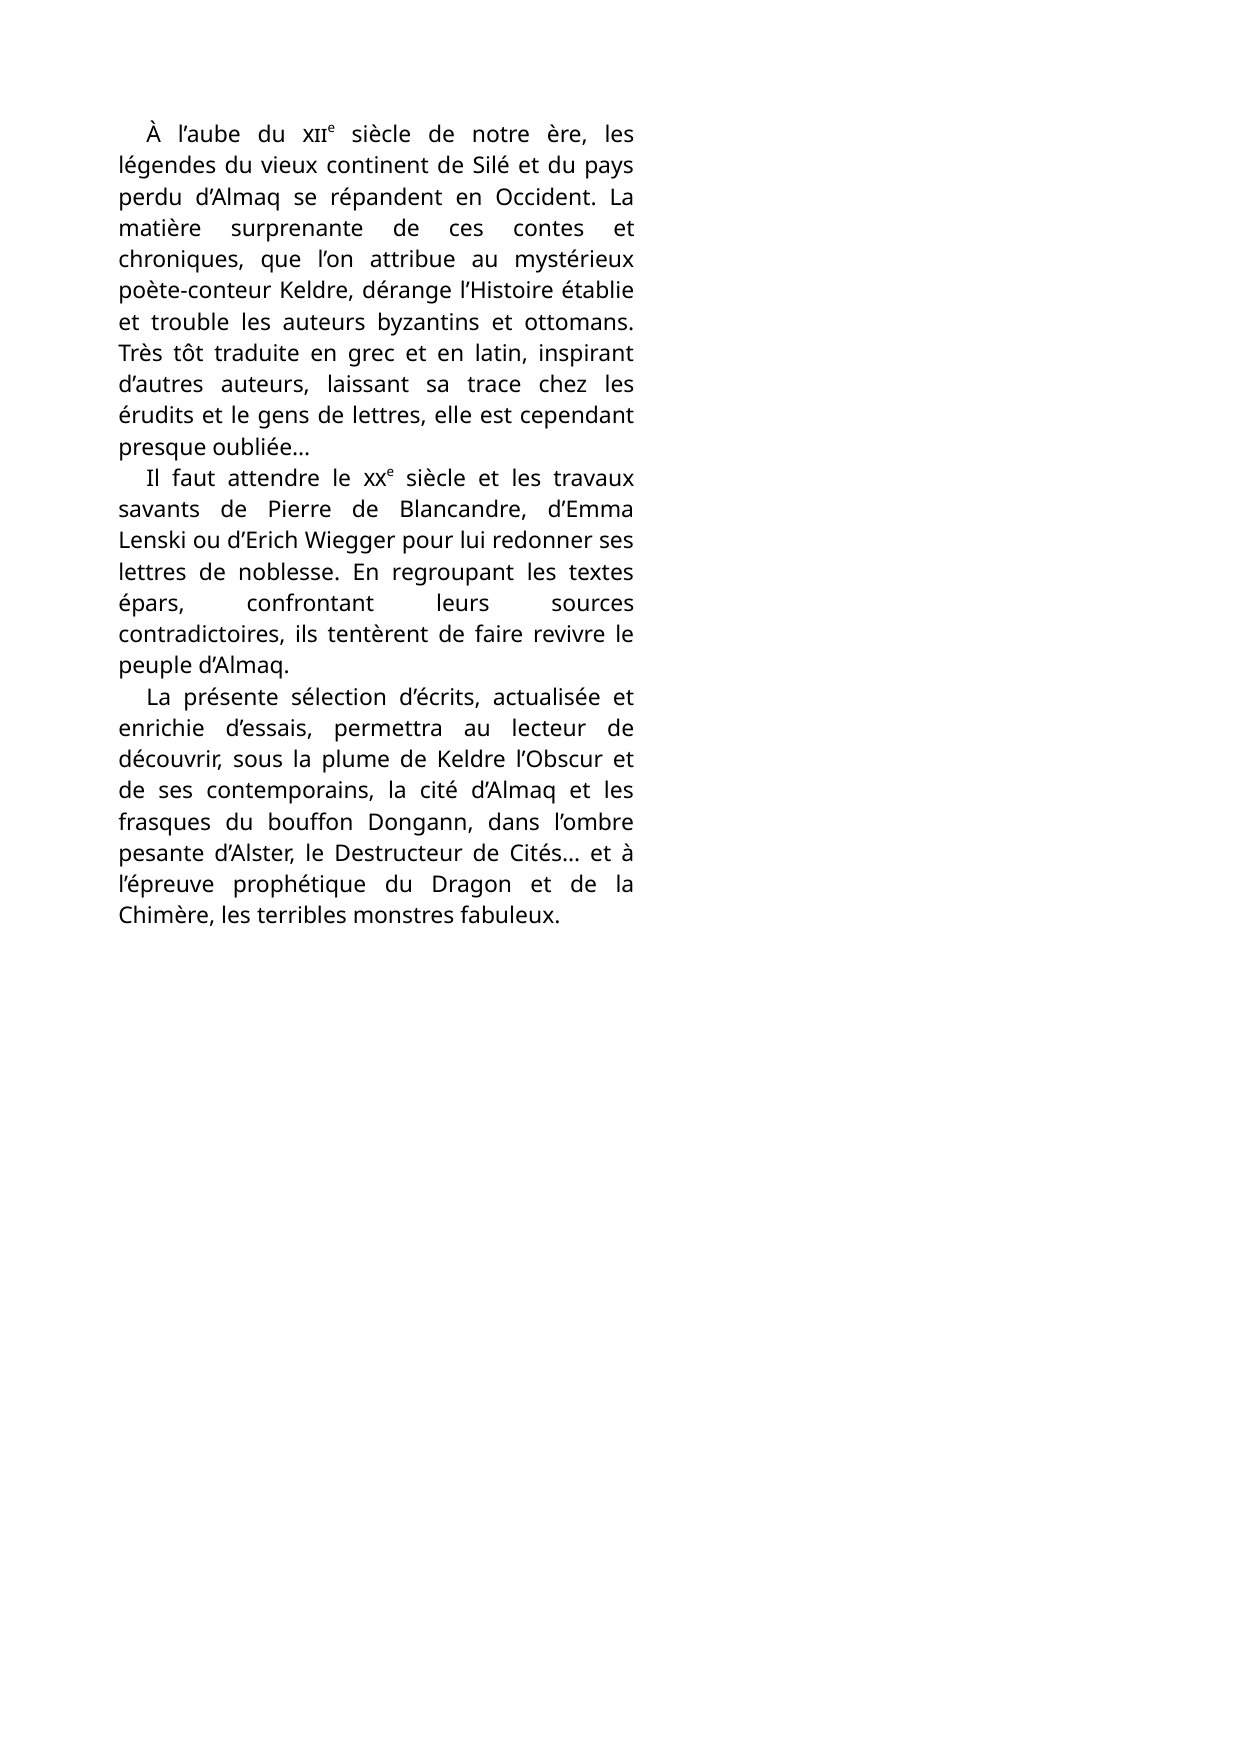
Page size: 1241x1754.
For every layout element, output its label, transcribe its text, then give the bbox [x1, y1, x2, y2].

text À l’aube du xiie siècle de notre ère, les légendes du vieux continent de Silé et du pays perdu d’Almaq se répandent en Occident. La matière surprenante de ces contes et chroniques, que l’on attribue au mystérieux poète-conteur Keldre, dérange l’Histoire établie et trouble les auteurs byzantins et ottomans. Très tôt traduite en grec et en latin, inspirant d’autres auteurs, laissant sa trace chez les érudits et le gens de lettres, elle est cependant presque oubliée… [118, 118, 634, 462]
text La présente sélection d’écrits, actualisée et enrichie d’essais, permettra au lecteur de découvrir, sous la plume de Keldre l’Obscur et de ses contemporains, la cité d’Almaq et les frasques du bouffon Dongann, dans l’ombre pesante d’Alster, le Destructeur de Cités… et à l’épreuve prophétique du Dragon et de la Chimère, les terribles monstres fabuleux. [118, 681, 634, 931]
text Il faut attendre le xxe siècle et les travaux savants de Pierre de Blancandre, d’Emma Lenski ou d’Erich Wiegger pour lui redonner ses lettres de noblesse. En regroupant les textes épars, confrontant leurs sources contradictoires, ils tentèrent de faire revivre le peuple d’Almaq. [118, 462, 634, 681]
